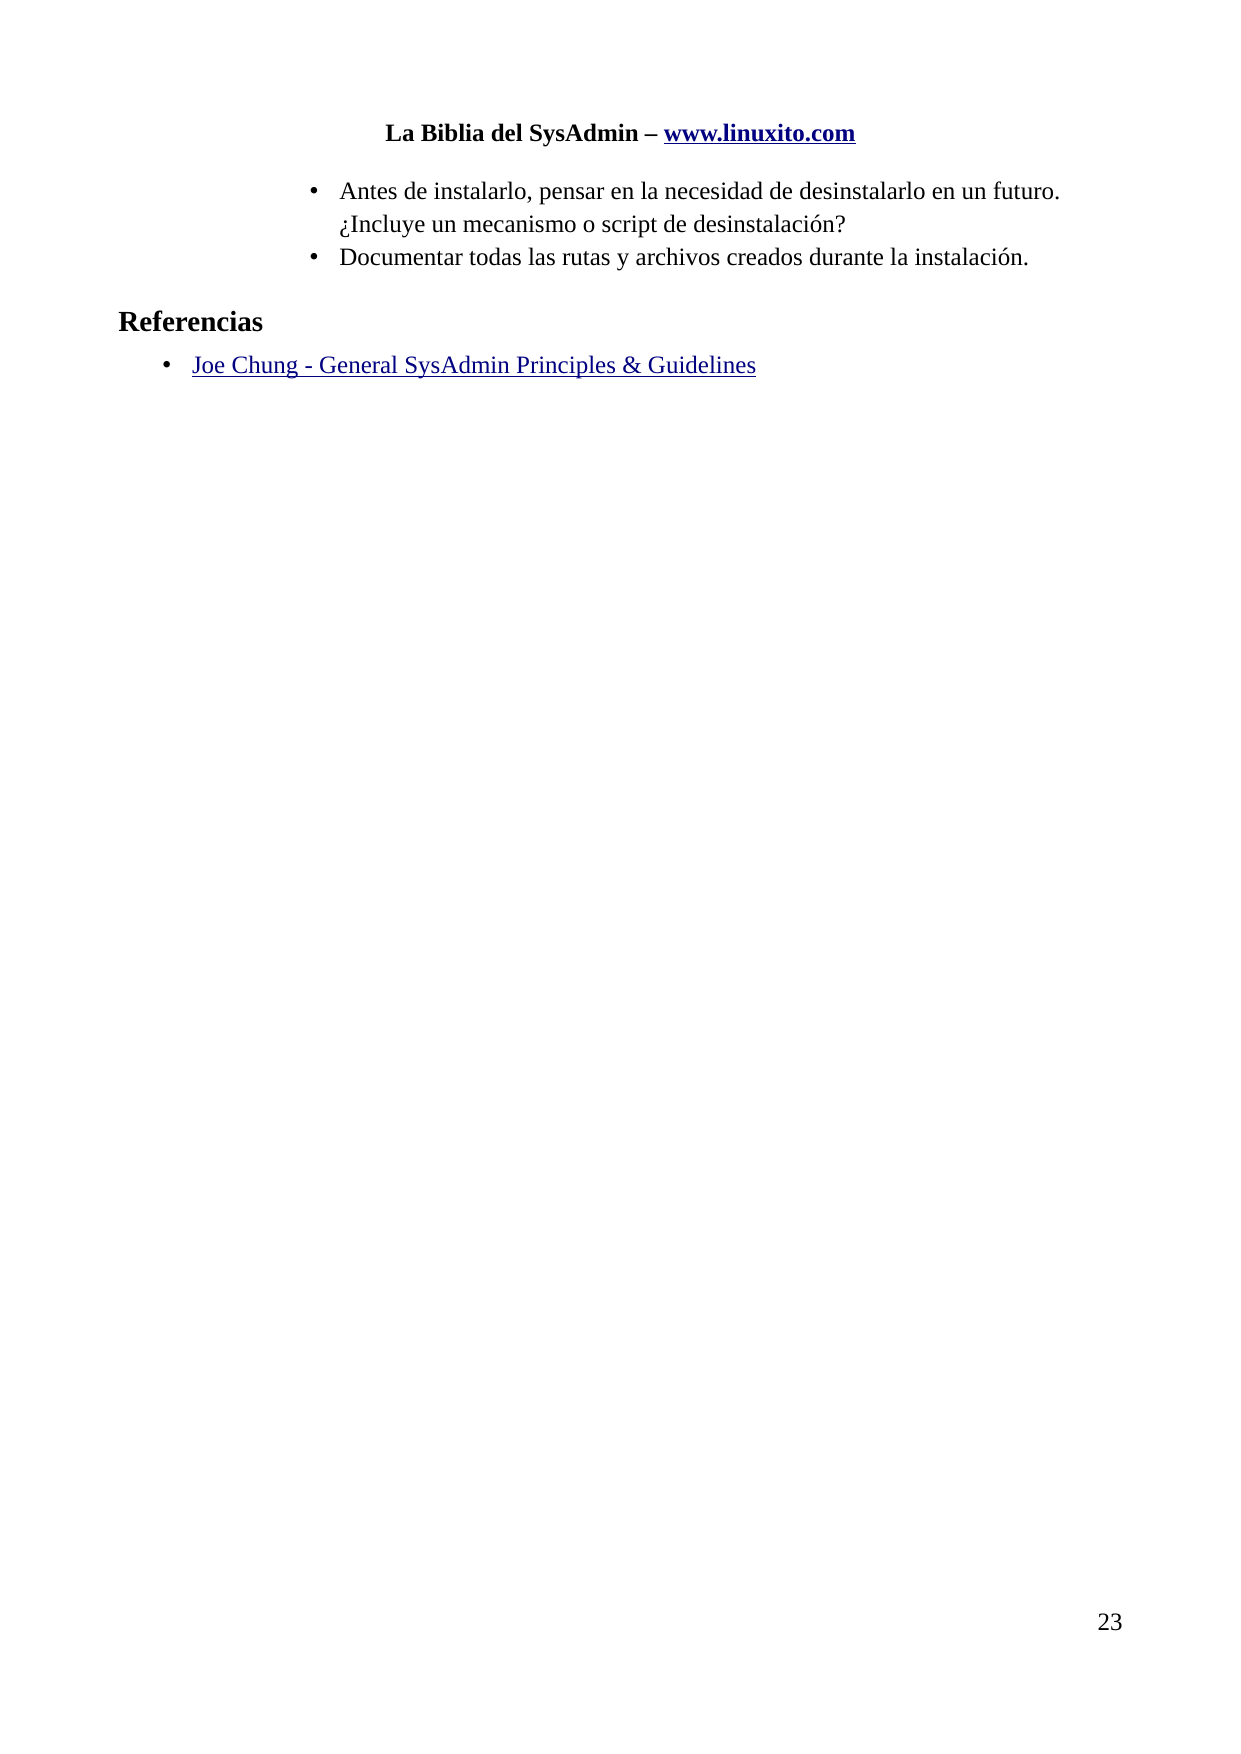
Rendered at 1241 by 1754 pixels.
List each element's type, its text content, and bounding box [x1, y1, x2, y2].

list Joe Chung - General SysAdmin Principles & Guidelines [162, 351, 1122, 379]
list Documentar todas las rutas y archivos creados durante la instalación. [309, 242, 1122, 271]
subtitle Referencias [118, 304, 1122, 338]
list Antes de instalarlo, pensar en la necesidad de desinstalarlo en un futuro. ¿Incluye un mecanismo o script de desinstalación? [309, 176, 1122, 238]
